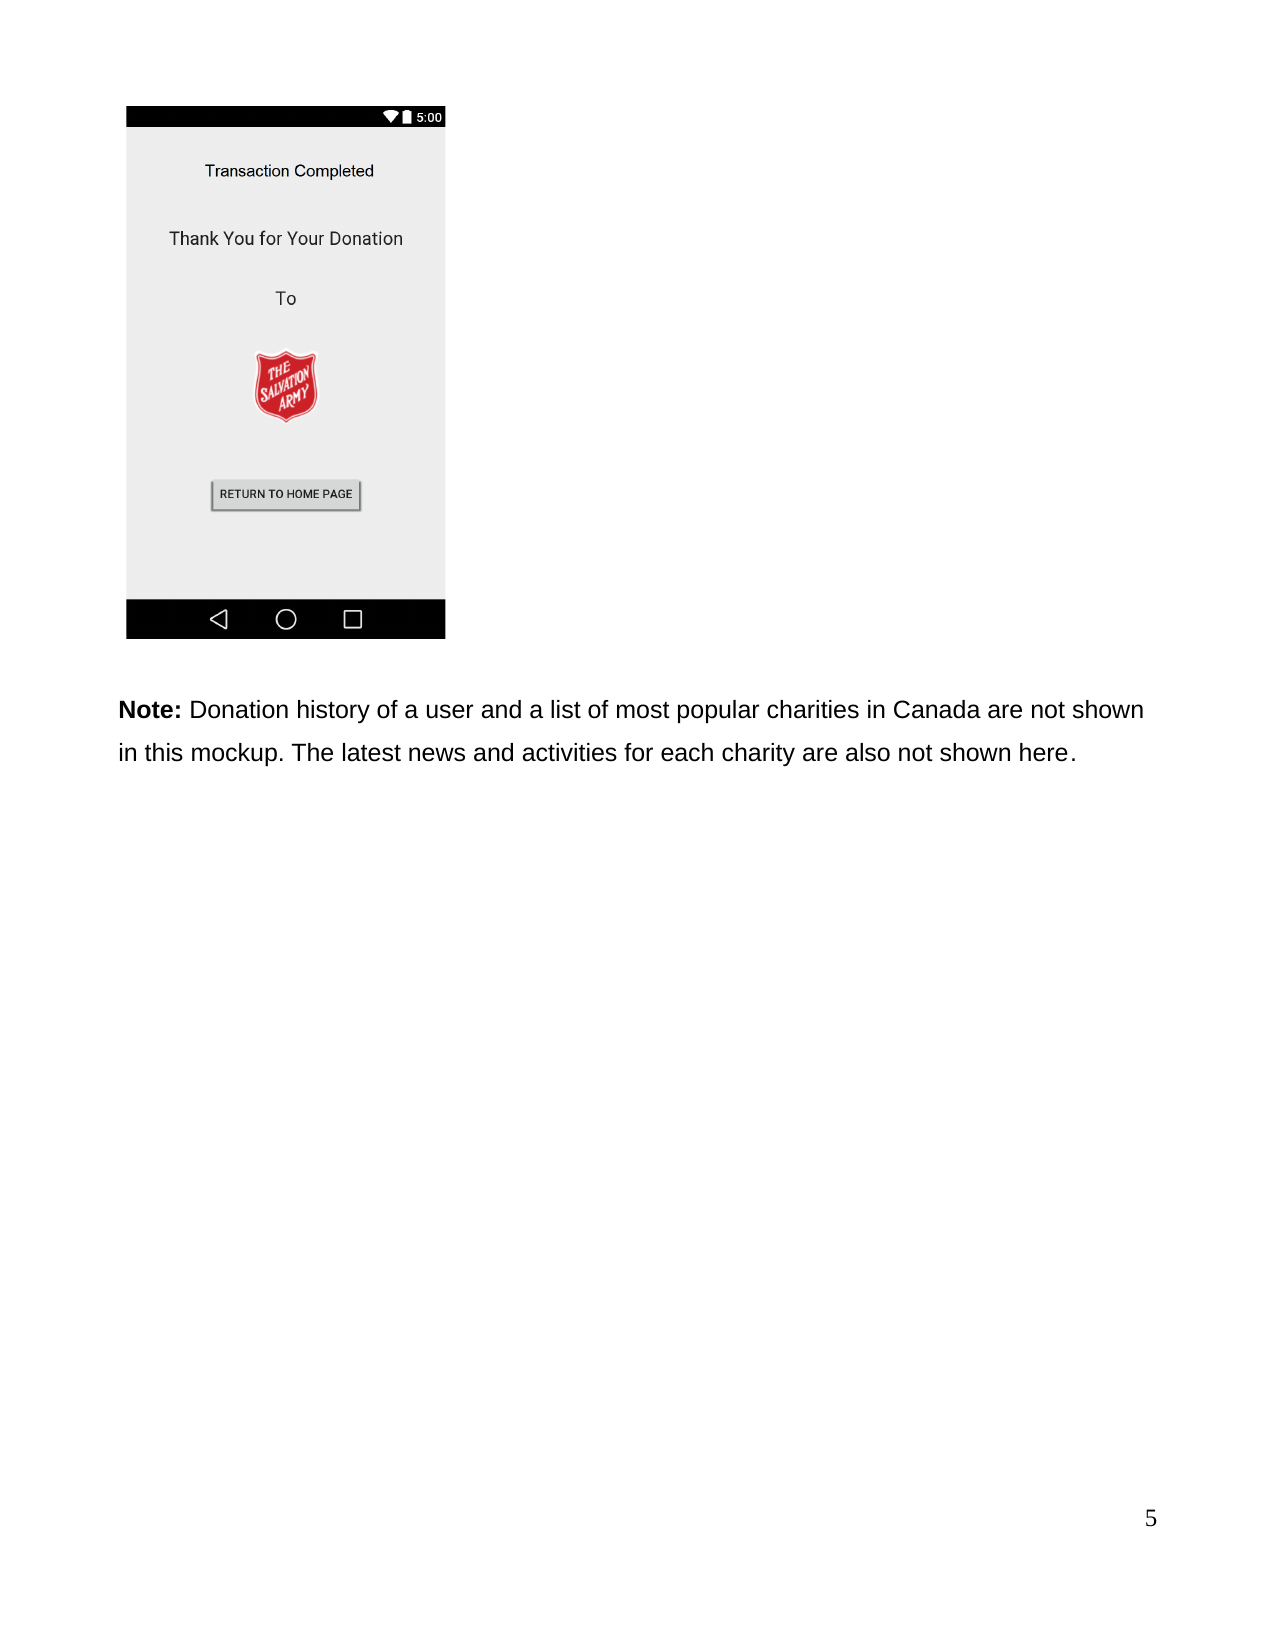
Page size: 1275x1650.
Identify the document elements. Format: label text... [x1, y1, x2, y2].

text Note: Donation history of a user and a list of most popular charities in Canada are not shown in this mockup. The latest news and activities for each charity are also not shown here. [118, 695, 1157, 767]
picture [126, 106, 446, 639]
